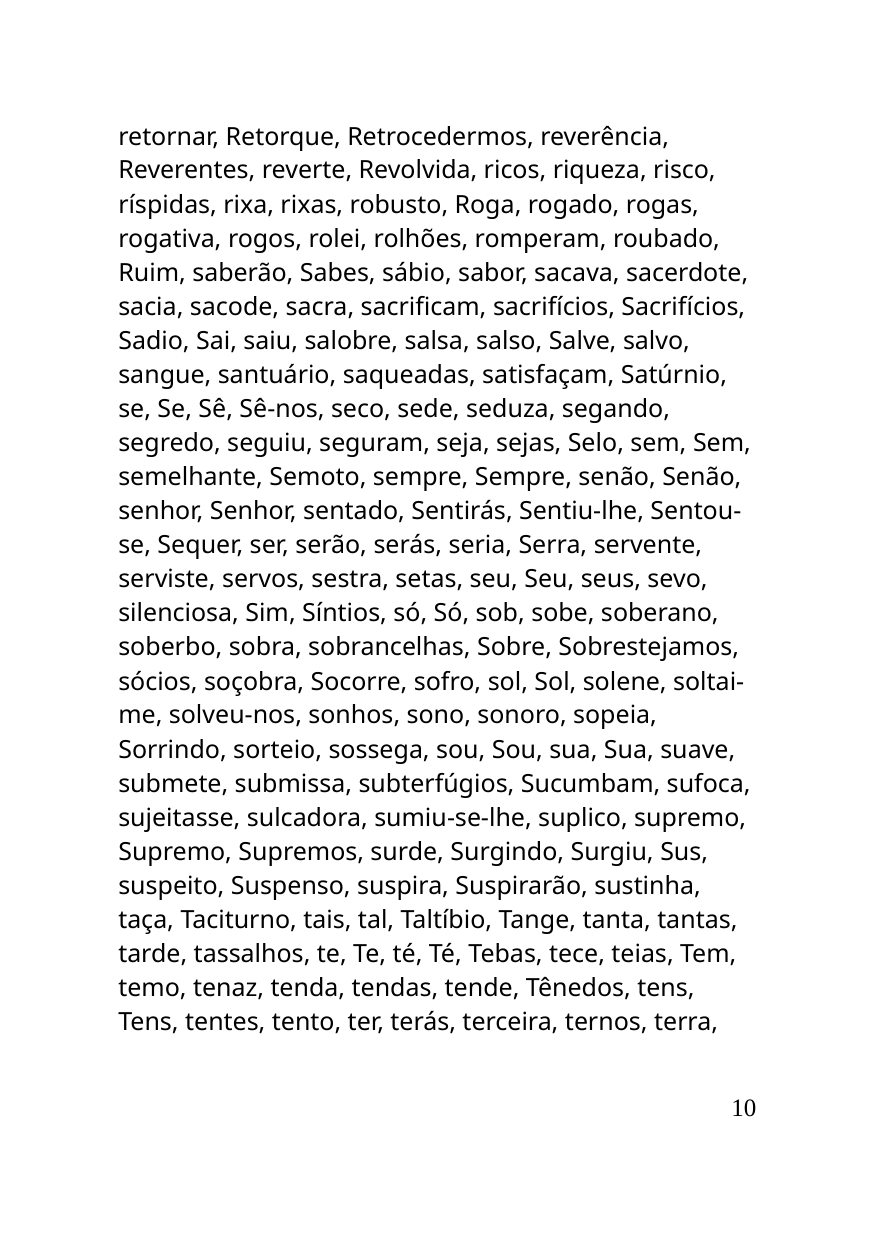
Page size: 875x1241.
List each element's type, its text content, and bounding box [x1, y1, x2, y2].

text retornar, Retorque, Retrocedermos, reverência, Reverentes, reverte, Revolvida, ricos, riqueza, risco, ríspidas, rixa, rixas, robusto, Roga, rogado, rogas, rogativa, rogos, rolei, rolhões, romperam, roubado, Ruim, saberão, Sabes, sábio, sabor, sacava, sacerdote, sacia, sacode, sacra, sacrificam, sacrifícios, Sacrifícios, Sadio, Sai, saiu, salobre, salsa, salso, Salve, salvo, sangue, santuário, saqueadas, satisfaçam, Satúrnio, se, Se, Sê, Sê-nos, seco, sede, seduza, segando, segredo, seguiu, seguram, seja, sejas, Selo, sem, Sem, semelhante, Semoto, sempre, Sempre, senão, Senão, senhor, Senhor, sentado, Sentirás, Sentiu-lhe, Sentou-se, Sequer, ser, serão, serás, seria, Serra, servente, serviste, servos, sestra, setas, seu, Seu, seus, sevo, silenciosa, Sim, Síntios, só, Só, sob, sobe, soberano, soberbo, sobra, sobrancelhas, Sobre, Sobrestejamos, sócios, soçobra, Socorre, sofro, sol, Sol, solene, soltai-me, solveu-nos, sonhos, sono, sonoro, sopeia, Sorrindo, sorteio, sossega, sou, Sou, sua, Sua, suave, submete, submissa, subterfúgios, Sucumbam, sufoca, sujeitasse, sulcadora, sumiu-se-lhe, suplico, supremo, Supremo, Supremos, surde, Surgindo, Surgiu, Sus, suspeito, Suspenso, suspira, Suspirarão, sustinha, taça, Taciturno, tais, tal, Taltíbio, Tange, tanta, tantas, tarde, tassalhos, te, Te, té, Té, Tebas, tece, teias, Tem, temo, tenaz, tenda, tendas, tende, Tênedos, tens, Tens, tentes, tento, ter, terás, terceira, ternos, terra, [118, 118, 756, 1038]
